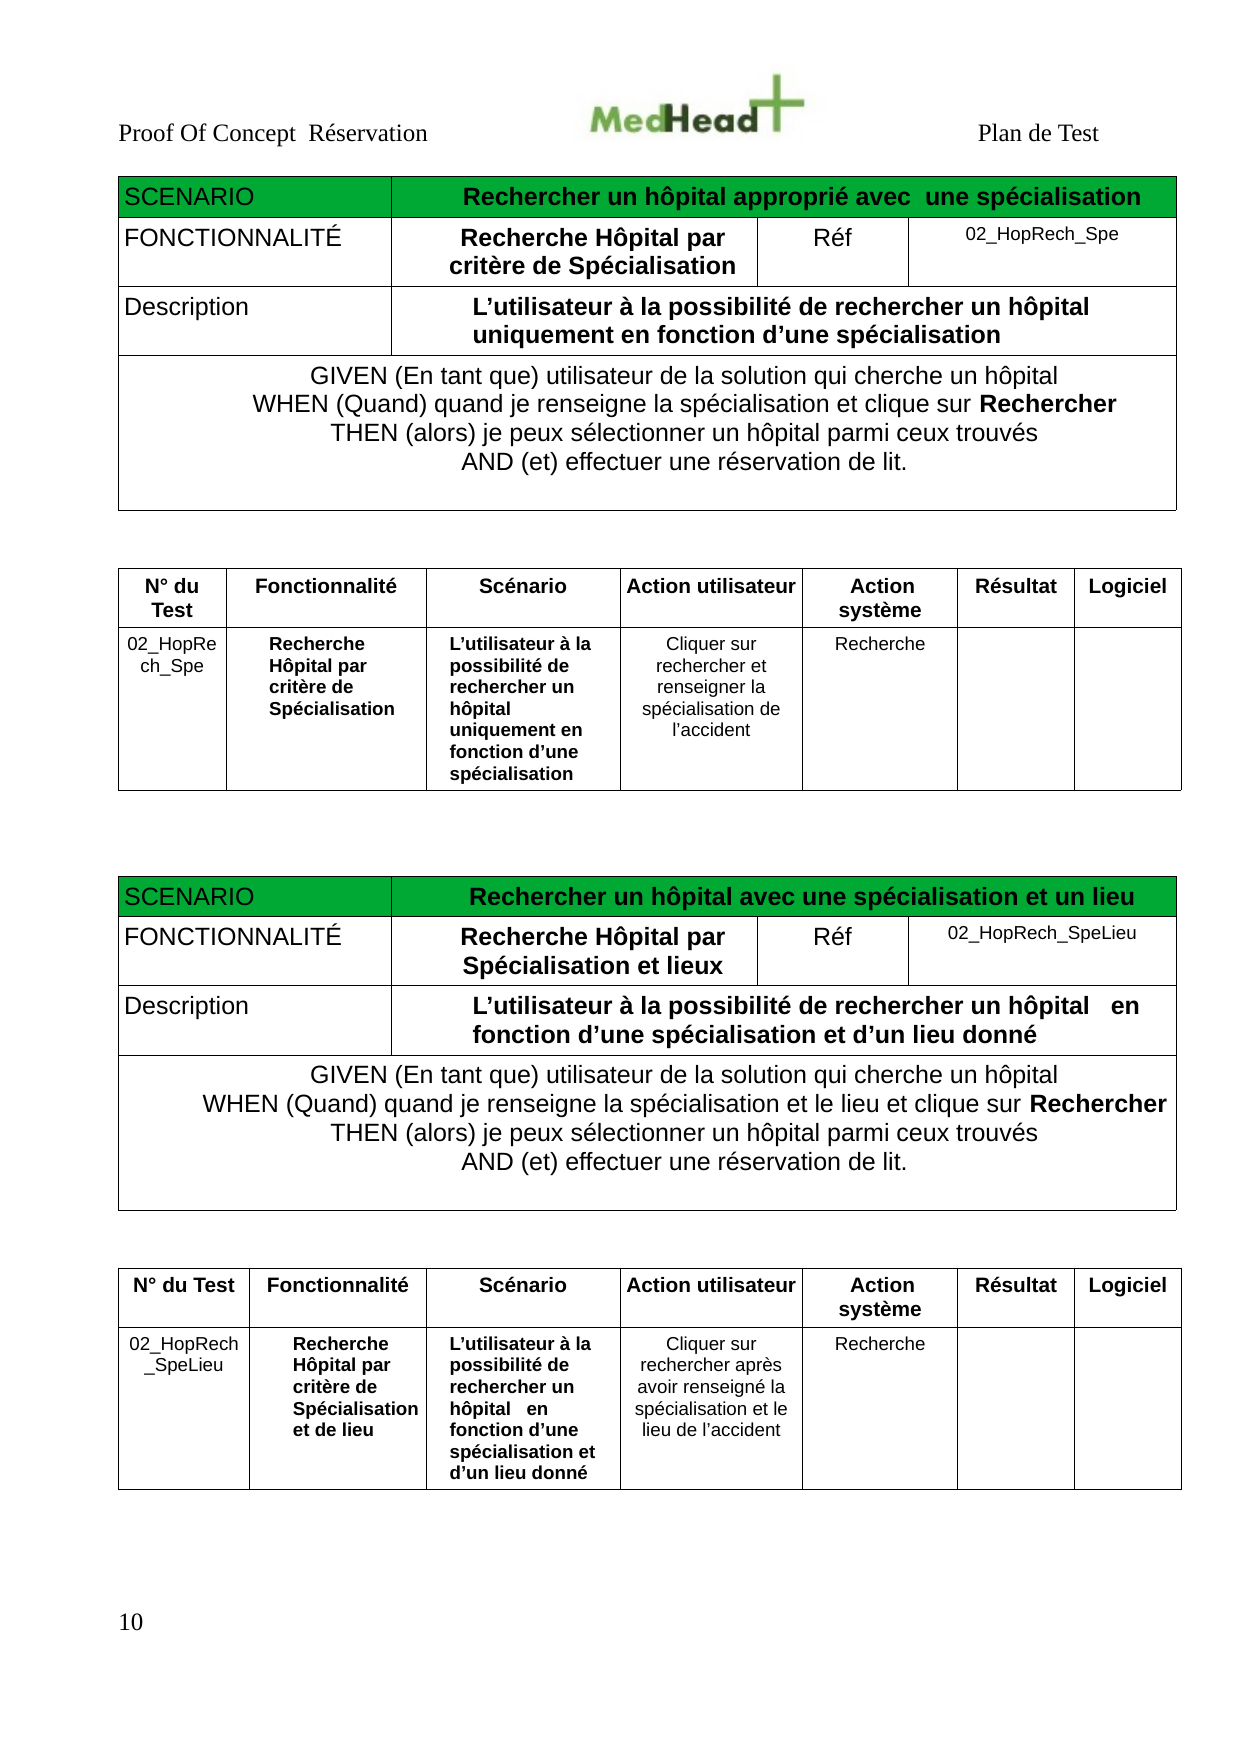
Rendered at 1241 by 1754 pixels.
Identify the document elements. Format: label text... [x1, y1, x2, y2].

table_cell Recherche Hôpital par critère de Spécialisation [392, 218, 757, 286]
table_header Rechercher un hôpital approprié avec une spécialisation [392, 177, 1176, 217]
table_cell L’utilisateur à la possibilité de rechercher un hôpital uniquement en fonction d’une spécialisation [427, 628, 620, 790]
table_header N° du Test [119, 569, 226, 627]
table_cell [958, 1328, 1074, 1489]
table_header Action utilisateur [621, 569, 802, 627]
table_cell 02_HopRech_Spe [119, 628, 226, 790]
table_cell [1075, 1328, 1181, 1489]
table_header Résultat [958, 1269, 1074, 1327]
table_header Action utilisateur [621, 1269, 802, 1327]
table_header Logiciel [1075, 569, 1181, 627]
table_cell FONCTIONNALITÉ [119, 917, 391, 985]
table_cell L’utilisateur à la possibilité de rechercher un hôpital en fonction d’une spécialisation et d’un lieu donné [427, 1328, 620, 1489]
picture [532, 60, 842, 151]
table_cell Recherche [803, 628, 957, 790]
table_cell L’utilisateur à la possibilité de rechercher un hôpital en fonction d’une spécialisation et d’un lieu donné [392, 986, 1176, 1054]
table_header SCENARIO [119, 877, 391, 916]
table_cell 02_HopRech_Spe [909, 218, 1176, 286]
table_header N° du Test [119, 1269, 249, 1327]
table_header SCENARIO [119, 177, 391, 217]
table_header Résultat [958, 569, 1074, 627]
table_cell Cliquer sur rechercher après avoir renseigné la spécialisation et le lieu de l’accident [621, 1328, 802, 1489]
table_cell 02_HopRech_SpeLieu [119, 1328, 249, 1489]
table_header Rechercher un hôpital avec une spécialisation et un lieu [392, 877, 1176, 916]
table_header Scénario [427, 569, 620, 627]
table_cell [1075, 628, 1181, 790]
table_cell Description [119, 986, 391, 1054]
table_cell FONCTIONNALITÉ [119, 218, 391, 286]
table_cell Description [119, 287, 391, 355]
table_cell 02_HopRech_SpeLieu [909, 917, 1176, 985]
table_header Action système [803, 1269, 957, 1327]
table_cell Recherche Hôpital par critère de Spécialisation [227, 628, 426, 790]
table_header Action système [803, 569, 957, 627]
table_cell Recherche Hôpital par critère de Spécialisation et de lieu [250, 1328, 426, 1489]
table_cell Cliquer sur rechercher et renseigner la spécialisation de l’accident [621, 628, 802, 790]
table_header Logiciel [1075, 1269, 1181, 1327]
table_cell [958, 628, 1074, 790]
table_header Fonctionnalité [227, 569, 426, 627]
table_header Scénario [427, 1269, 620, 1327]
table_cell GIVEN (En tant que) utilisateur de la solution qui cherche un hôpital WHEN (Quand) quand je renseigne la spécialisation et clique sur Rechercher THEN (alors) je peux sélectionner un hôpital parmi ceux trouvés AND (et) effectuer une réservation de lit. [119, 356, 1176, 510]
table_cell Recherche [803, 1328, 957, 1489]
table_cell Recherche Hôpital par Spécialisation et lieux [392, 917, 757, 985]
table_cell Réf [758, 218, 908, 286]
table_cell L’utilisateur à la possibilité de rechercher un hôpital uniquement en fonction d’une spécialisation [392, 287, 1176, 355]
table_cell GIVEN (En tant que) utilisateur de la solution qui cherche un hôpital WHEN (Quand) quand je renseigne la spécialisation et le lieu et clique sur Rechercher THEN (alors) je peux sélectionner un hôpital parmi ceux trouvés AND (et) effectuer une réservation de lit. [119, 1056, 1176, 1210]
table_cell Réf [758, 917, 908, 985]
table_header Fonctionnalité [250, 1269, 426, 1327]
